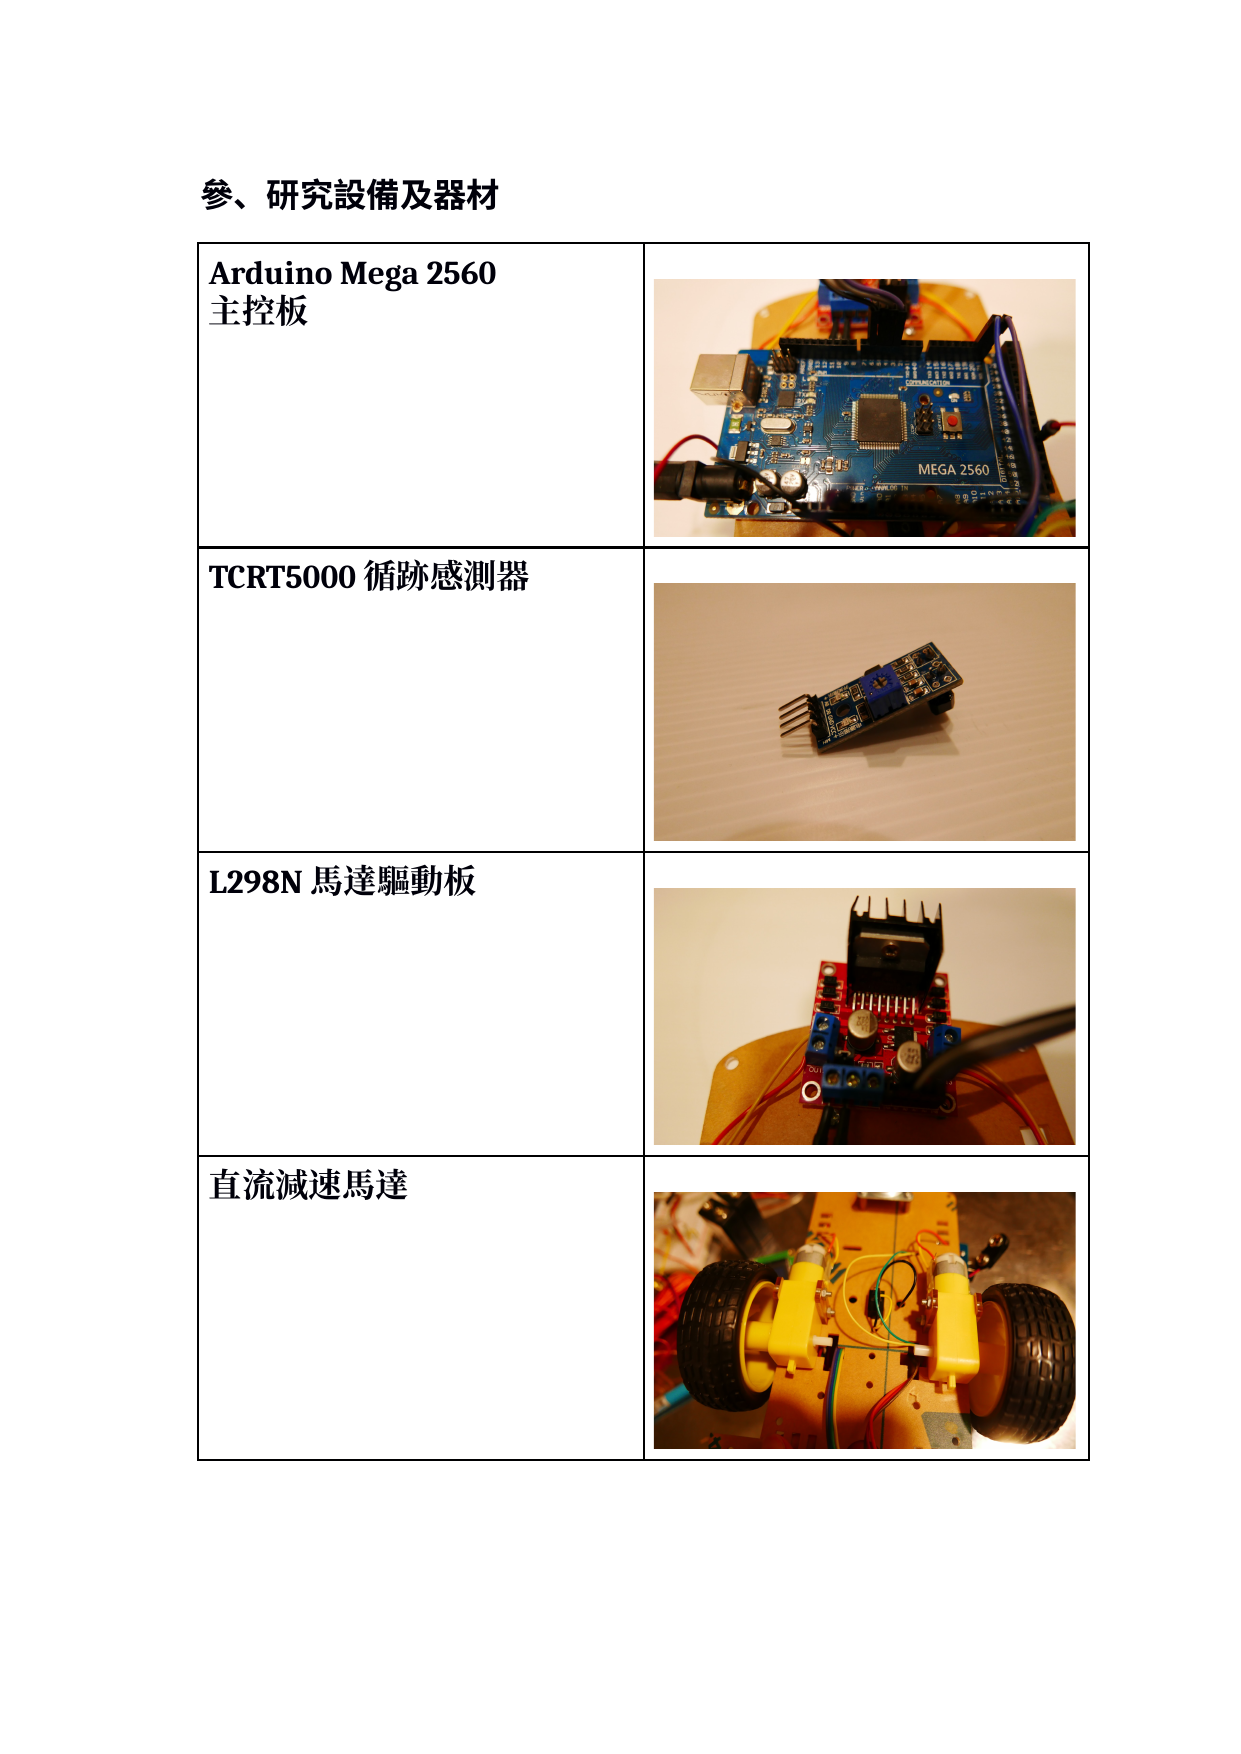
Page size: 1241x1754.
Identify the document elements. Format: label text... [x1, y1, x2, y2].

table_cell [645, 1157, 1088, 1459]
table_cell 直流減速馬達 [199, 1157, 643, 1459]
picture [653, 1192, 1076, 1449]
picture [653, 888, 1076, 1145]
table_header Arduino Mega 2560 主控板 [199, 244, 643, 546]
title 參、研究設備及器材 [200, 175, 1090, 216]
table_cell L298N 馬達驅動板 [199, 853, 643, 1155]
table_cell [645, 853, 1088, 1155]
table_cell TCRT5000 循跡感測器 [199, 549, 643, 851]
table_cell [645, 549, 1088, 851]
table_header [645, 244, 1088, 546]
picture [653, 583, 1076, 841]
picture [653, 279, 1076, 537]
